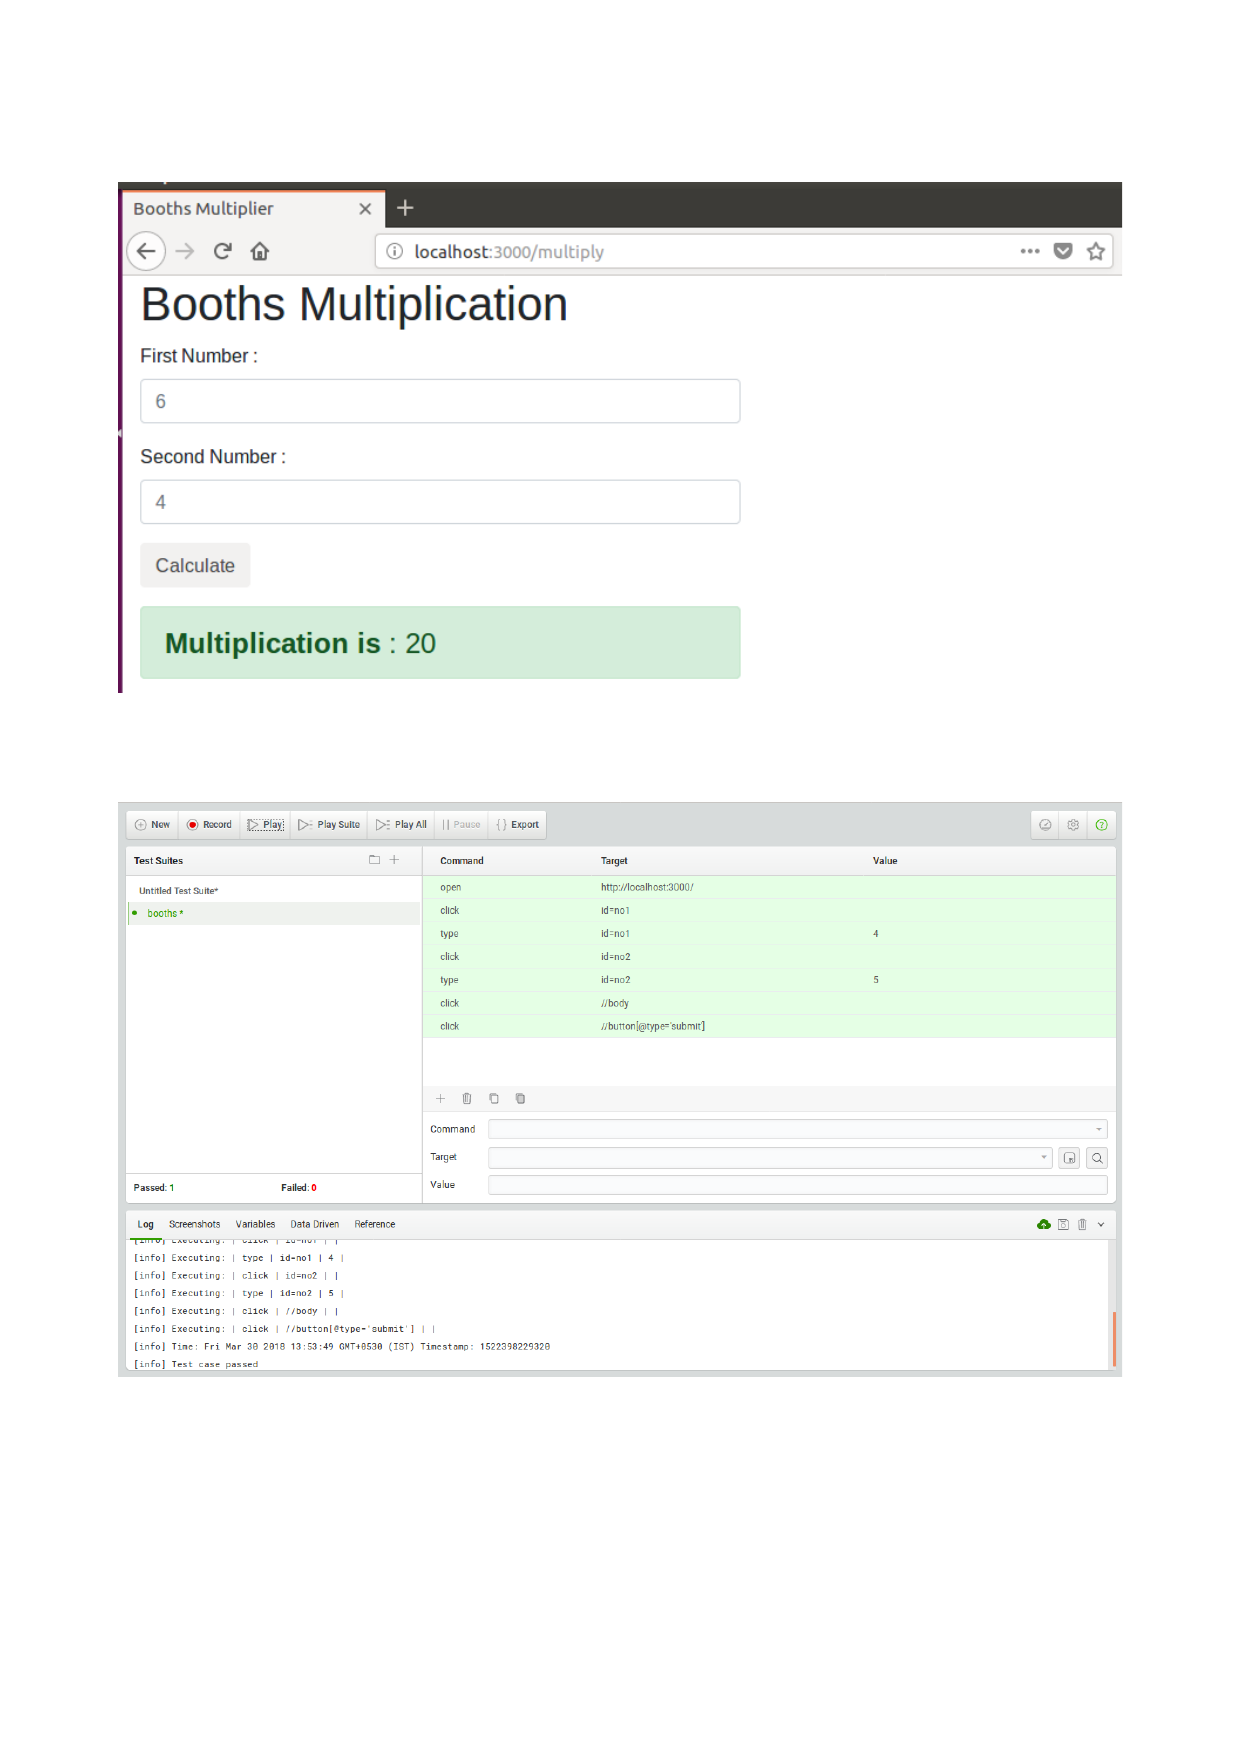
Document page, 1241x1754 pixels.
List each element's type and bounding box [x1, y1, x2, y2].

picture [118, 802, 1123, 1377]
picture [118, 182, 1123, 693]
